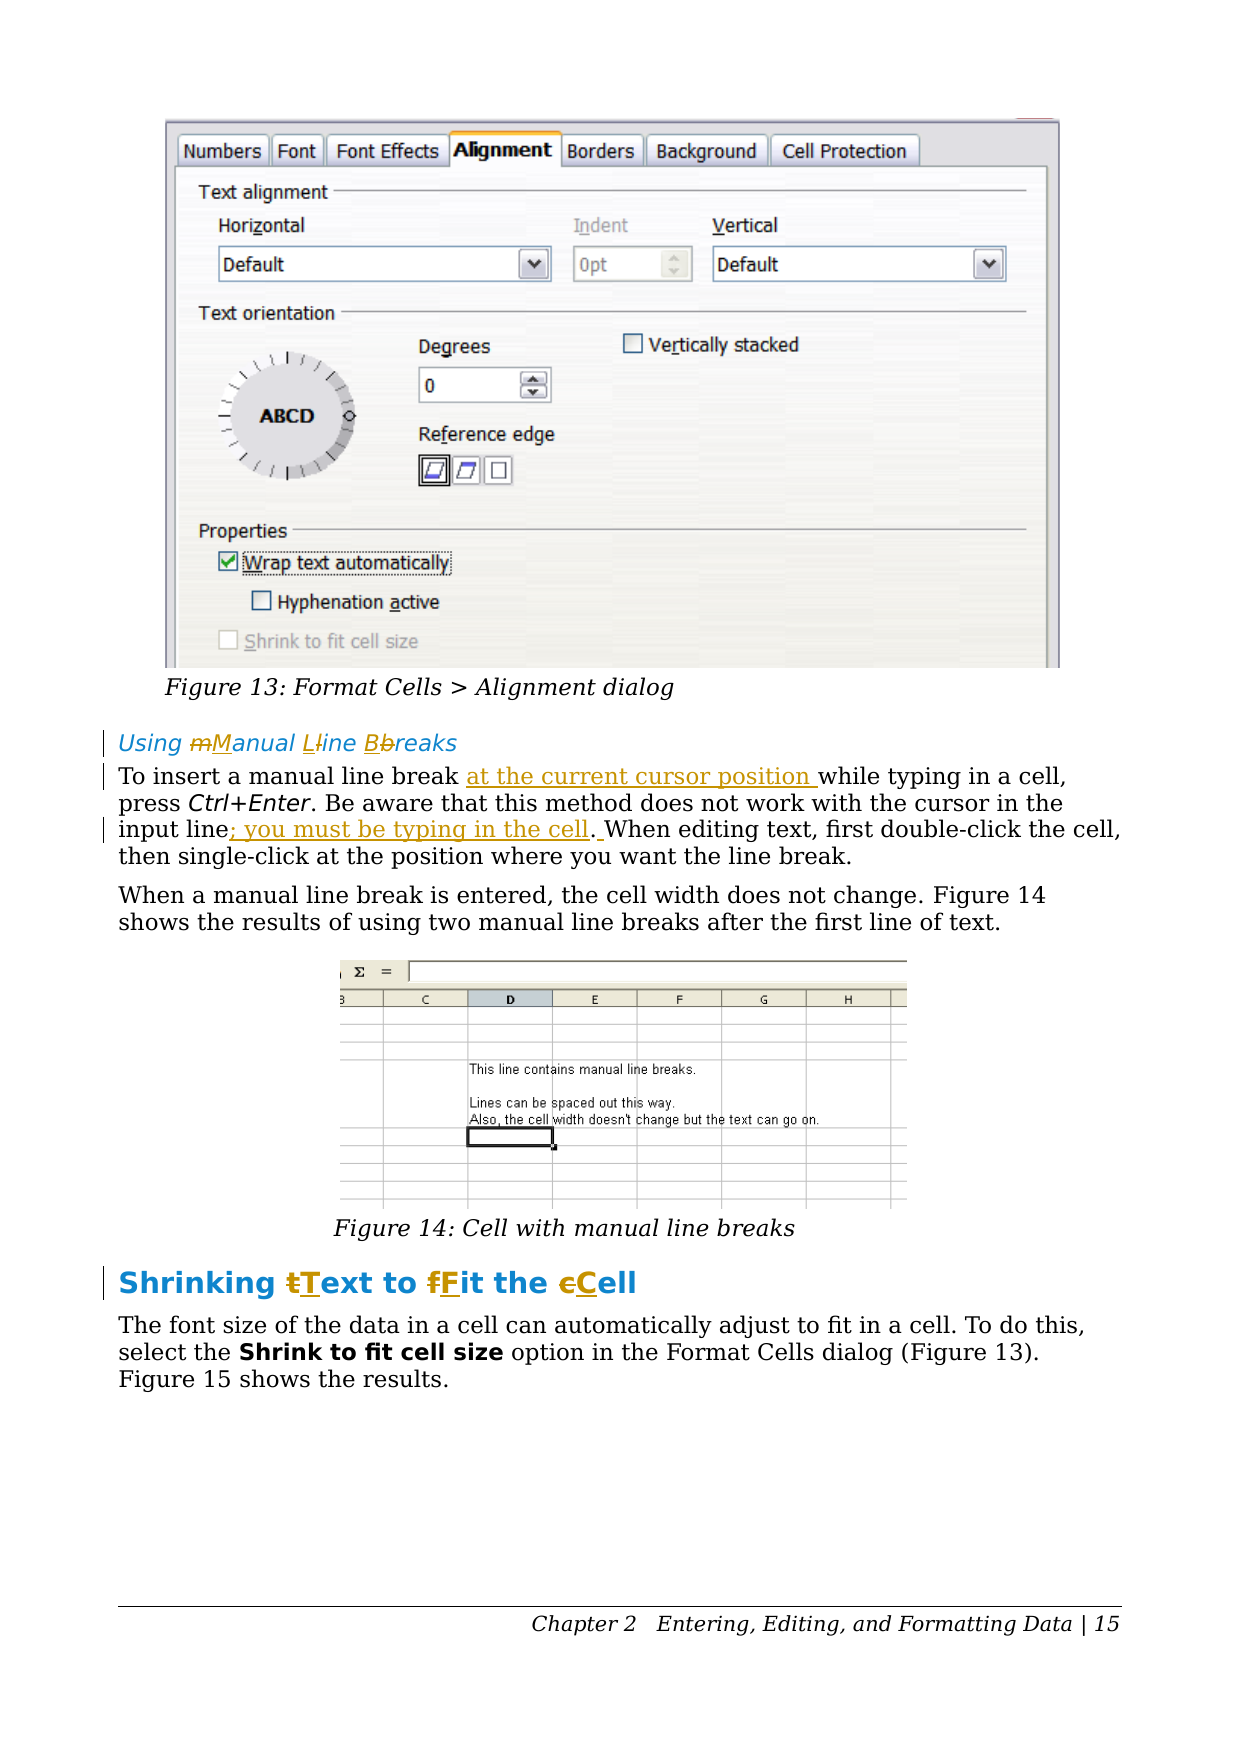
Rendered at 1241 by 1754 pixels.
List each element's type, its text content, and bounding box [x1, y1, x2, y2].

text The font size of the data in a cell can automatically adjust to fit in a cell. To do this, select the Shrink to fit cell size option in the Format Cells dialog (Figure 13). Figure 15 shows the results. [118, 1312, 1122, 1392]
text To insert a manual line break at the current cursor position while typing in a cell, press Ctrl+Enter. Be aware that this method does not work with the cursor in the input line; you must be typing in the cell. When editing text, first double-click the cell, then single-click at the position where you want the line break. [118, 763, 1122, 870]
text When a manual line break is entered, the cell width does not change. Figure 14 shows the results of using two manual line breaks after the first line of text. [118, 882, 1122, 936]
subtitle Using Manual Line Breaks [118, 730, 1122, 757]
text Figure 13: Format Cells > Alignment dialog [165, 674, 1075, 701]
subtitle Shrinking Text to Fit the Cell [118, 1266, 1122, 1300]
picture [164, 118, 1060, 668]
picture [340, 960, 907, 1209]
text Figure 14: Cell with manual line breaks [334, 1215, 907, 1242]
